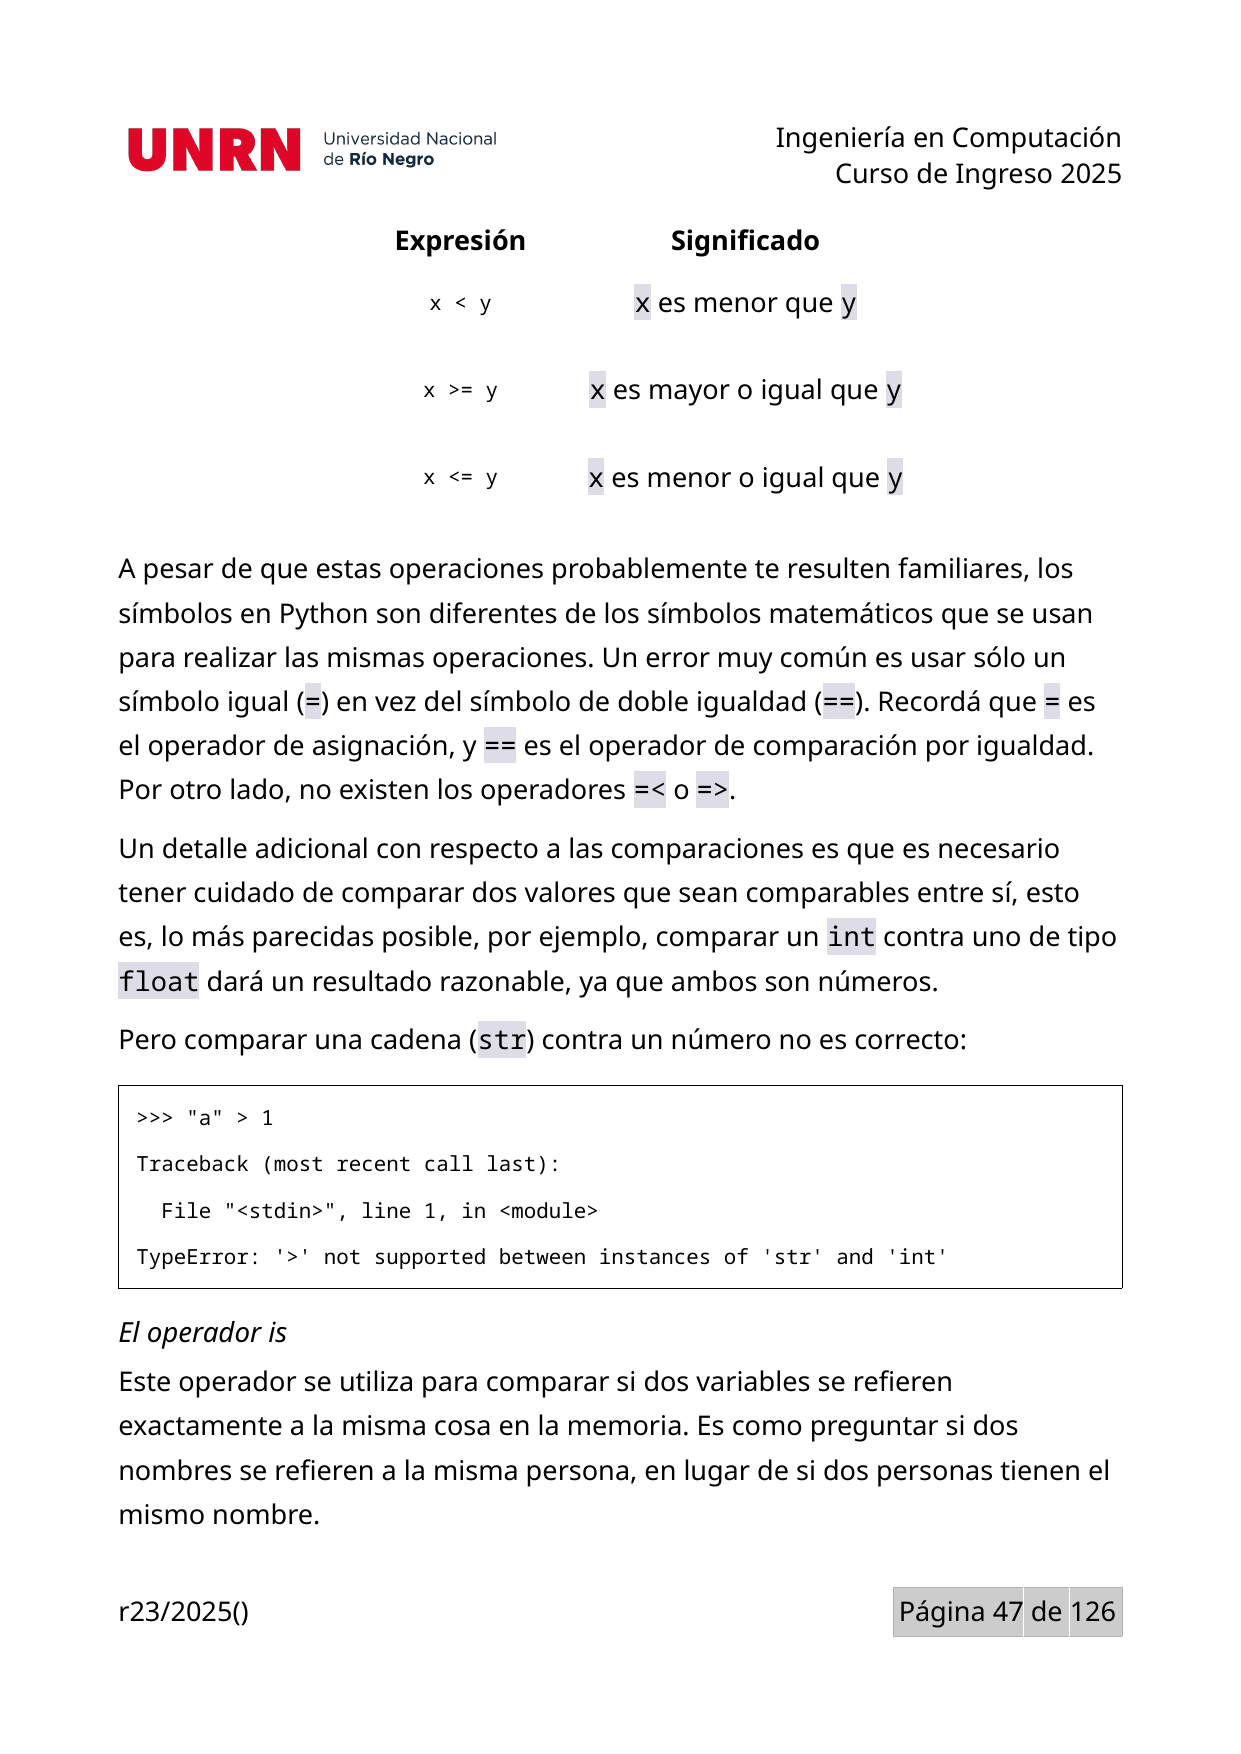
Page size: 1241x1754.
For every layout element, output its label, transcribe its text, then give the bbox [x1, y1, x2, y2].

text Un detalle adicional con respecto a las comparaciones es que es necesario tener cuidado de comparar dos valores que sean comparables entre sí, esto es, lo más parecidas posible, por ejemplo, comparar un int contra uno de tipo float dará un resultado razonable, ya que ambos son números. [118, 829, 1122, 999]
table_cell x es menor que y [586, 258, 905, 346]
text >>> "a" > 1 [119, 1086, 1122, 1132]
table_cell x >= y [335, 346, 586, 433]
text A pesar de que estas operaciones probablemente te resulten familiares, los símbolos en Python son diferentes de los símbolos matemáticos que se usan para realizar las mismas operaciones. Un error muy común es usar sólo un símbolo igual (=) en vez del símbolo de doble igualdad (==). Recordá que = es el operador de asignación, y == es el operador de comparación por igualdad. Por otro lado, no existen los operadores =< o =>. [118, 550, 1122, 808]
table_cell x <= y [335, 433, 586, 520]
table_cell x es menor o igual que y [586, 433, 905, 520]
table_header Expresión [335, 221, 586, 258]
picture [118, 118, 505, 180]
subtitle El operador is [118, 1312, 1122, 1350]
table_header Significado [586, 221, 905, 258]
table_cell x es mayor o igual que y [586, 346, 905, 433]
text TypeError: '>' not supported between instances of 'str' and 'int' [119, 1224, 1122, 1288]
text Este operador se utiliza para comparar si dos variables se refieren exactamente a la misma cosa en la memoria. Es como preguntar si dos nombres se refieren a la misma persona, en lugar de si dos personas tienen el mismo nombre. [118, 1363, 1122, 1532]
text Pero comparar una cadena (str) contra un número no es correcto: [118, 1021, 478, 1058]
table_cell x < y [335, 258, 586, 346]
text Pero comparar una cadena (str) contra un número no es correcto: [526, 1021, 1122, 1058]
text File "<stdin>", line 1, in <module> [119, 1178, 1122, 1224]
text Traceback (most recent call last): [119, 1132, 1122, 1178]
